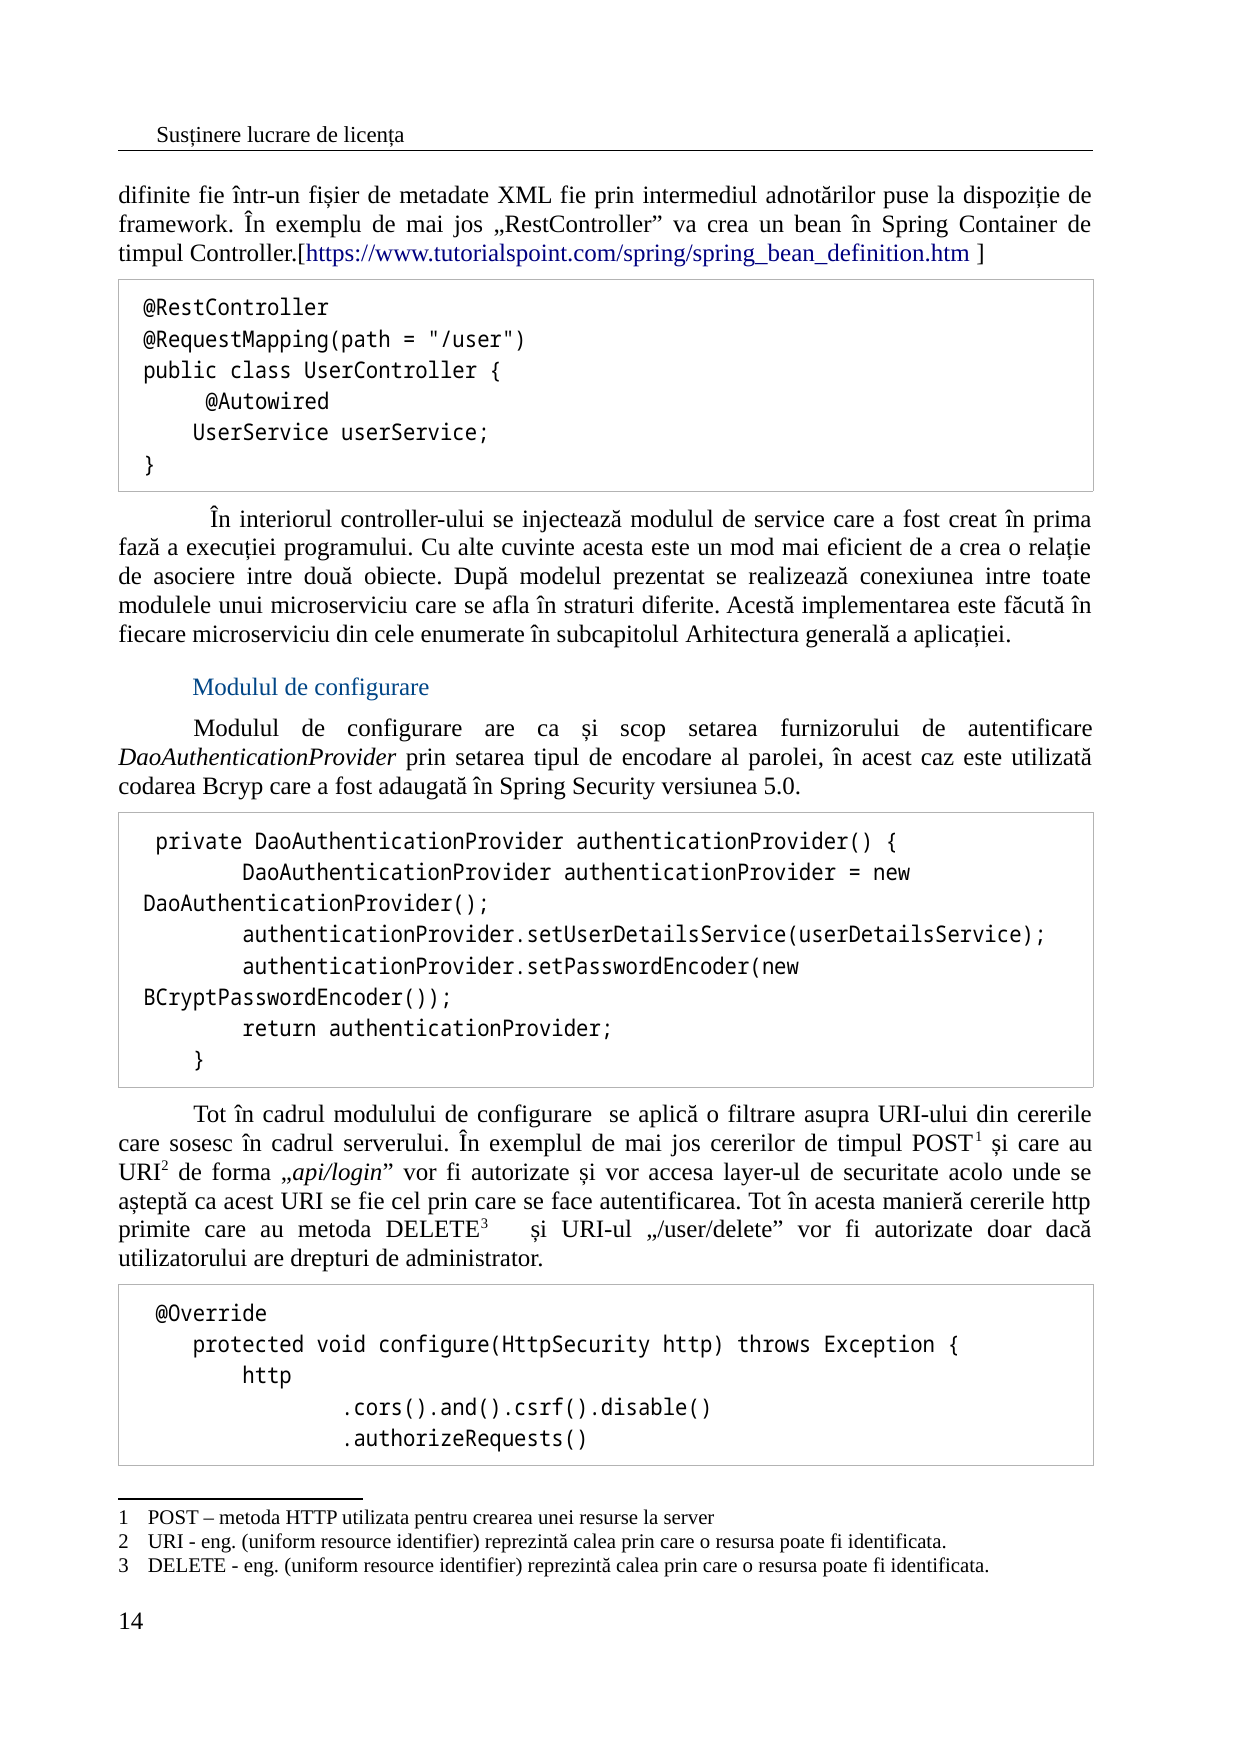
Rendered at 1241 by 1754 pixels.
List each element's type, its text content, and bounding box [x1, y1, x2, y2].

text DELETE - eng. (uniform resource identifier) reprezintă calea prin care o resursa poate fi identificata. [118, 1553, 1093, 1577]
text @RestController [119, 280, 1093, 310]
text DaoAuthenticationProvider authenticationProvider = new DaoAuthenticationProvider(); [119, 843, 1093, 906]
text @Override [119, 1285, 1093, 1316]
text public class UserController { [119, 341, 1093, 373]
text @Autowired [119, 373, 1093, 404]
text difinite fie într-un fișier de metadate XML fie prin intermediul adnotărilor puse la dispoziție de framework. În exemplu de mai jos „RestController” va crea un bean în Spring Container de timpul Controller.[https://www.tutorialspoint.com/spring/spring_bean_definition.htm ] [118, 180, 1093, 266]
text @RequestMapping(path = "/user") [119, 310, 1093, 341]
text POST – metoda HTTP utilizata pentru crearea unei resurse la server [118, 1505, 1093, 1529]
text private DaoAuthenticationProvider authenticationProvider() { [119, 813, 1093, 843]
text return authenticationProvider; [119, 999, 1093, 1031]
text .cors().and().csrf().disable() [119, 1378, 1093, 1409]
text Modulul de configurare are ca și scop setarea furnizorului de autentificare DaoAuthenticationProvider prin setarea tipul de encodare al parolei, în acest caz este utilizată codarea Bcryp care a fost adaugată în Spring Security versiunea 5.0. [118, 713, 1093, 800]
text authenticationProvider.setUserDetailsService(userDetailsService); [119, 906, 1093, 937]
text http [119, 1347, 1093, 1378]
text protected void configure(HttpSecurity http) throws Exception { [119, 1316, 1093, 1347]
text } [119, 435, 1093, 491]
text URI - eng. (uniform resource identifier) reprezintă calea prin care o resursa poate fi identificata. [118, 1529, 1093, 1553]
text authenticationProvider.setPasswordEncoder(new BCryptPasswordEncoder()); [119, 937, 1093, 999]
text Tot în cadrul modulului de configurare se aplică o filtrare asupra URI-ului din cererile care sosesc în cadrul serverului. În exemplul de mai jos cererilor de timpul POST și care au URI de forma „api/login” vor fi autorizate și vor accesa layer-ul de securitate acolo unde se așteptă ca acest URI se fie cel prin care se face autentificarea. Tot în acesta manieră cererile http primite care au metoda DELETE și URI-ul „/user/delete” vor fi autorizate doar dacă utilizatorului are drepturi de administrator. [118, 1099, 1093, 1272]
text UserService userService; [119, 404, 1093, 435]
subtitle Modulul de configurare [192, 672, 1093, 701]
text } [119, 1031, 1093, 1087]
text În interiorul controller-ului se injectează modulul de service care a fost creat în prima fază a execuției programului. Cu alte cuvinte acesta este un mod mai eficient de a crea o relație de asociere intre două obiecte. După modelul prezentat se realizează conexiunea intre toate modulele unui microserviciu care se afla în straturi diferite. Acestă implementarea este făcută în fiecare microserviciu din cele enumerate în subcapitolul Arhitectura generală a aplicației. [118, 504, 1093, 647]
text .authorizeRequests() [119, 1409, 1093, 1465]
